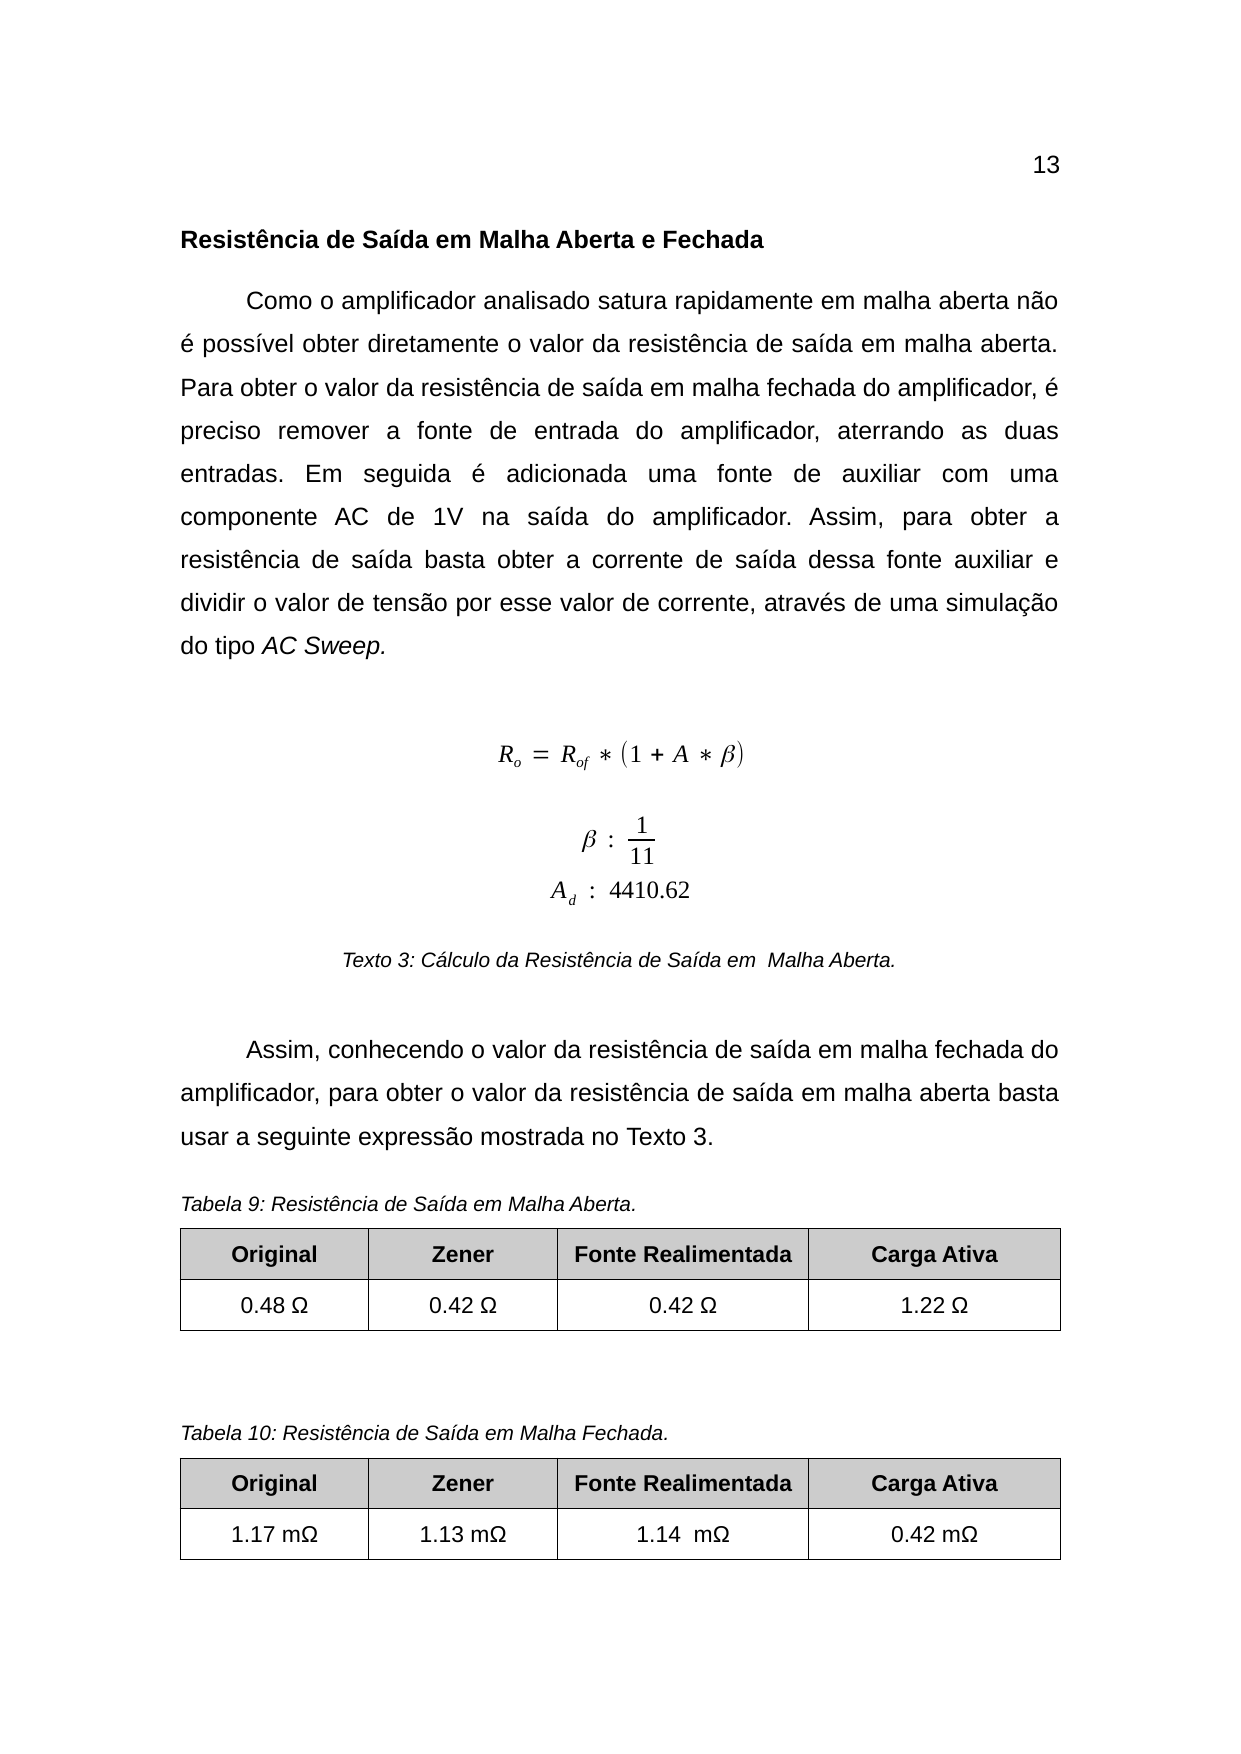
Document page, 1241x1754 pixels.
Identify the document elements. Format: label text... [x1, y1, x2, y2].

text Texto 3: Cálculo da Resistência de Saída em Malha Aberta. [299, 948, 941, 972]
text Tabela 9: Resistência de Saída em Malha Aberta. [180, 1192, 1060, 1216]
table_cell 1.17 mΩ [181, 1509, 368, 1559]
table_cell 0.48 Ω [181, 1280, 368, 1330]
table_header Fonte Realimentada [558, 1229, 808, 1279]
text Tabela 10: Resistência de Saída em Malha Fechada. [180, 1421, 1060, 1445]
table_header Carga Ativa [809, 1229, 1060, 1279]
subtitle Resistência de Saída em Malha Aberta e Fechada [180, 225, 1060, 254]
table_header Zener [369, 1229, 557, 1279]
table_cell 1.13 mΩ [369, 1509, 557, 1559]
table_cell 1.22 Ω [809, 1280, 1060, 1330]
table_header Original [181, 1459, 368, 1508]
text Assim, conhecendo o valor da resistência de saída em malha fechada do amplificador, para obter o valor da resistência de saída em malha aberta basta usar a seguinte expressão mostrada no Texto 3. [180, 1035, 1060, 1150]
table_cell 0.42 Ω [558, 1280, 808, 1330]
table_header Original [181, 1229, 368, 1279]
text Como o amplificador analisado satura rapidamente em malha aberta não é possível obter diretamente o valor da resistência de saída em malha aberta. Para obter o valor da resistência de saída em malha fechada do amplificador, é preciso remover a fonte de entrada do amplificador, aterrando as duas entradas. Em seguida é adicionada uma fonte de auxiliar com uma componente AC de 1V na saída do amplificador. Assim, para obter a resistência de saída basta obter a corrente de saída dessa fonte auxiliar e dividir o valor de tensão por esse valor de corrente, através de uma simulação do tipo AC Sweep. [180, 286, 1060, 660]
table_header Fonte Realimentada [558, 1459, 808, 1508]
table_header Zener [369, 1459, 557, 1508]
table_cell 0.42 Ω [369, 1280, 557, 1330]
table_cell 0.42 mΩ [809, 1509, 1060, 1559]
table_header Carga Ativa [809, 1459, 1060, 1508]
table_cell 1.14 mΩ [558, 1509, 808, 1559]
